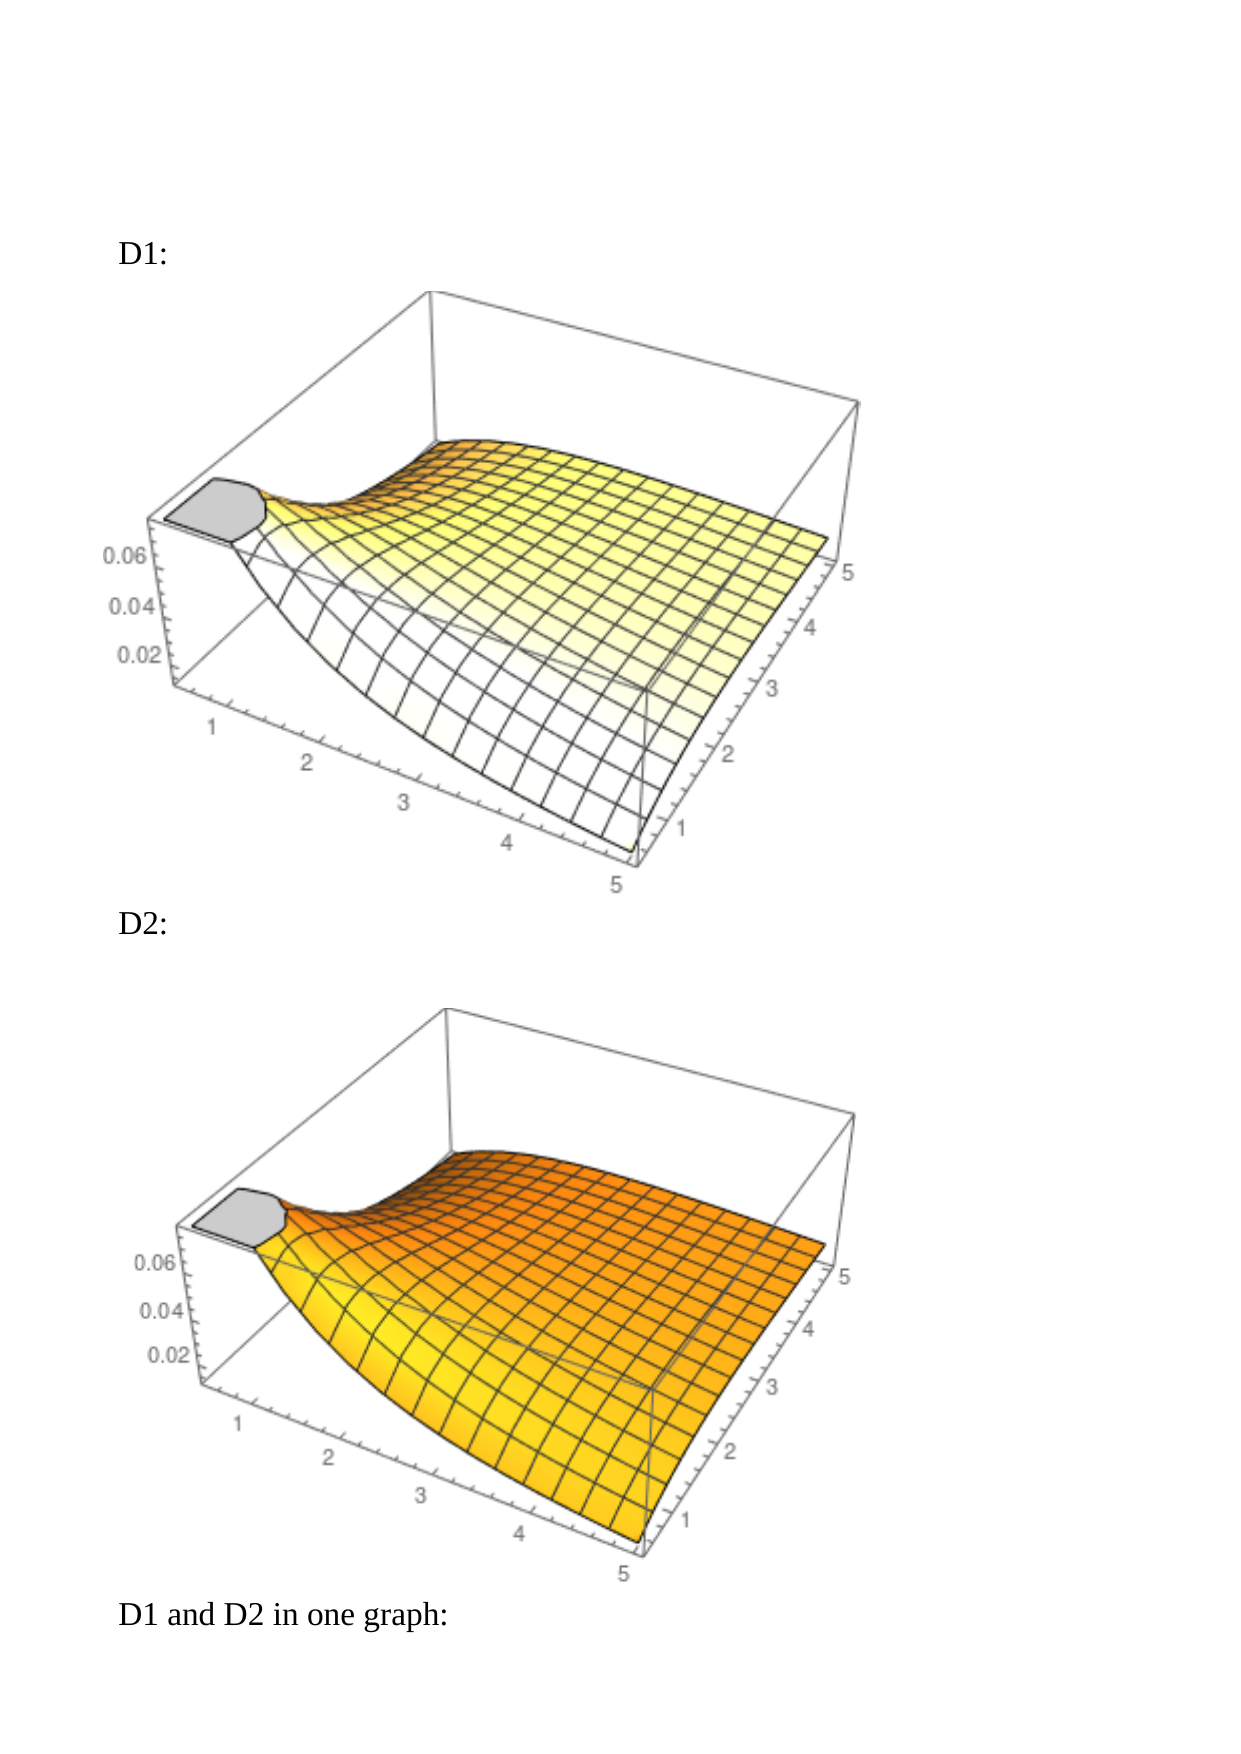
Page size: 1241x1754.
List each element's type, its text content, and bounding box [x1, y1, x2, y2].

text D2: [118, 271, 1122, 942]
text D1 and D2 in one graph: [118, 980, 1122, 1632]
picture [134, 1008, 857, 1594]
picture [103, 291, 861, 904]
text D1: [118, 233, 1122, 271]
